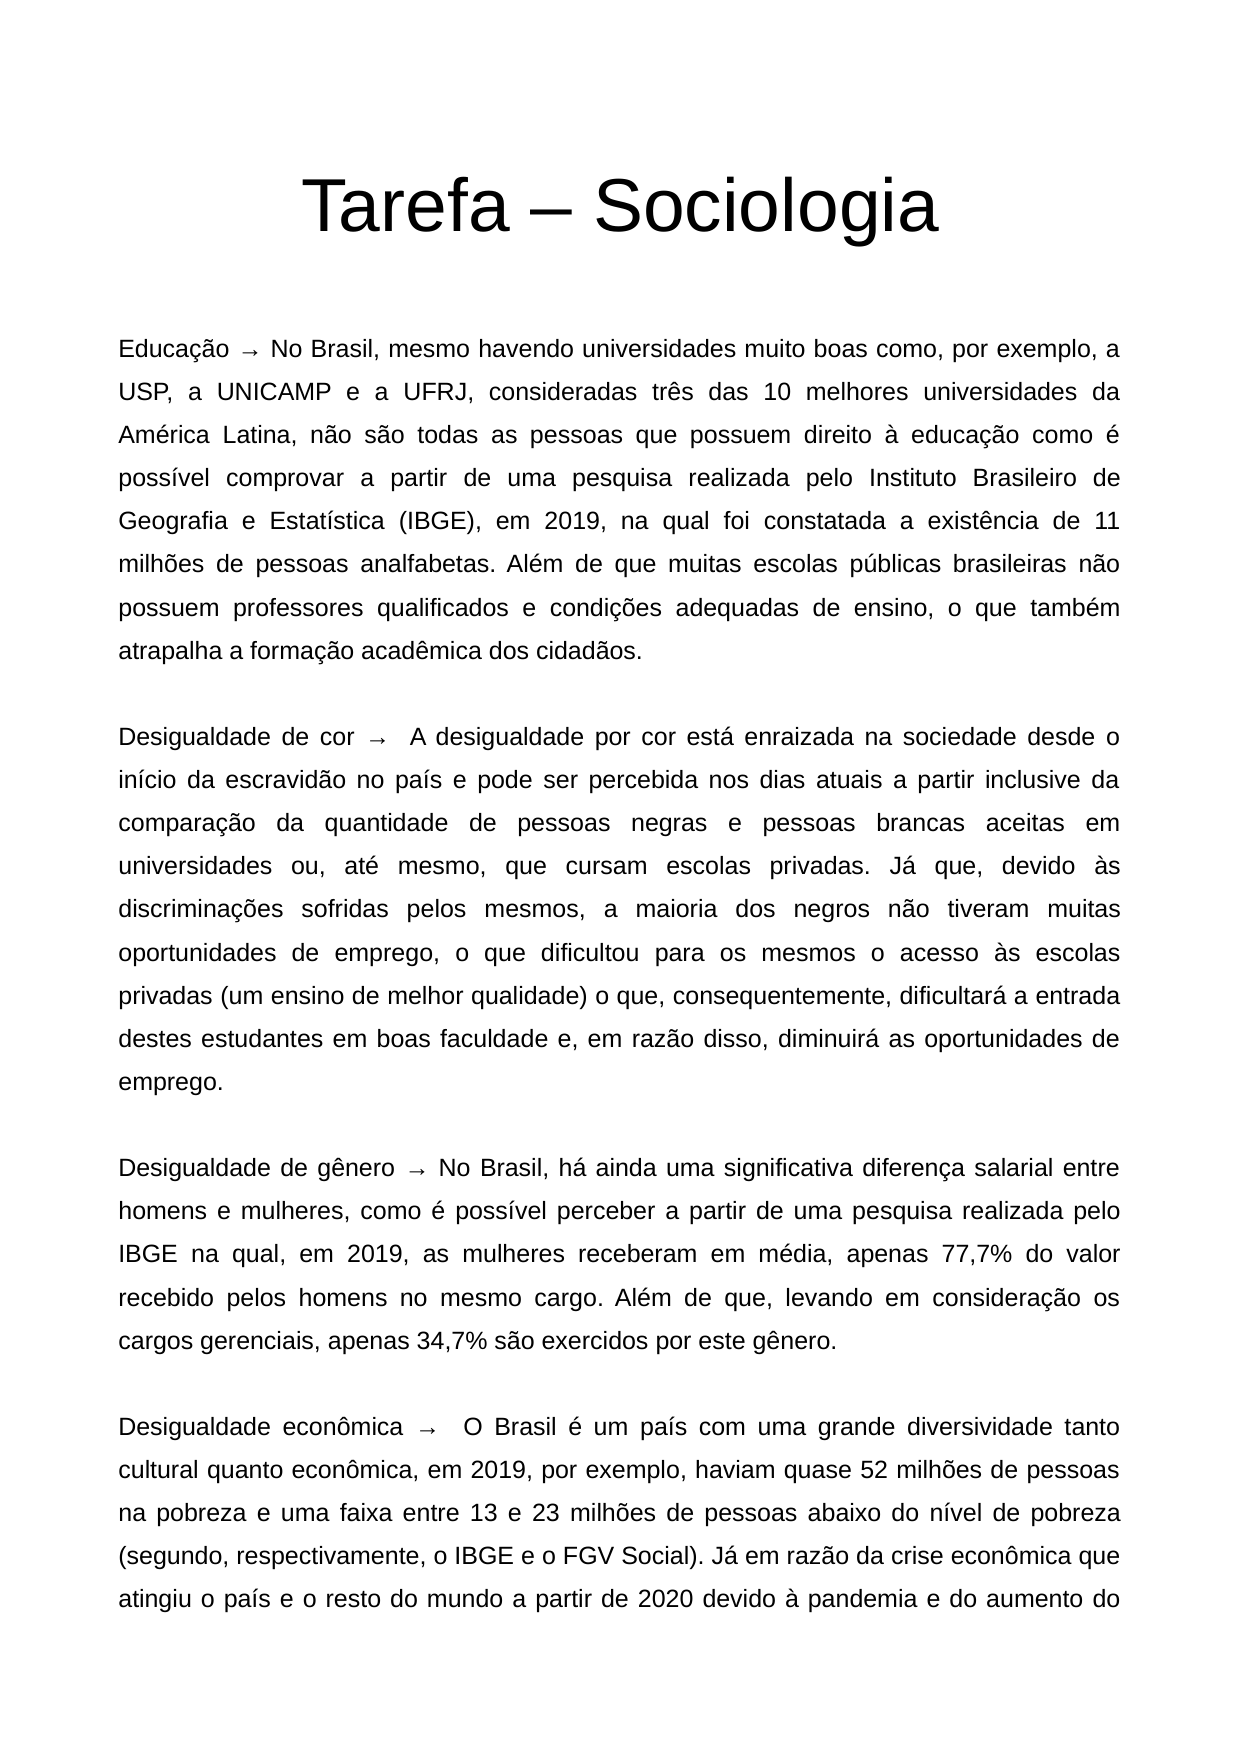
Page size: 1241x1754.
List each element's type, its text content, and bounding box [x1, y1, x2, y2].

text Desigualdade econômica → O Brasil é um país com uma grande diversividade tanto cultural quanto econômica, em 2019, por exemplo, haviam quase 52 milhões de pessoas na pobreza e uma faixa entre 13 e 23 milhões de pessoas abaixo do nível de pobreza (segundo, respectivamente, o IBGE e o FGV Social). Já em razão da crise econômica que atingiu o país e o resto do mundo a partir de 2020 devido à pandemia e do aumento do [118, 1412, 1122, 1613]
text Tarefa – Sociologia [118, 161, 1122, 247]
text Desigualdade de gênero → No Brasil, há ainda uma significativa diferença salarial entre homens e mulheres, como é possível perceber a partir de uma pesquisa realizada pelo IBGE na qual, em 2019, as mulheres receberam em média, apenas 77,7% do valor recebido pelos homens no mesmo cargo. Além de que, levando em consideração os cargos gerenciais, apenas 34,7% são exercidos por este gênero. [118, 1153, 1122, 1354]
text Desigualdade de cor → A desigualdade por cor está enraizada na sociedade desde o início da escravidão no país e pode ser percebida nos dias atuais a partir inclusive da comparação da quantidade de pessoas negras e pessoas brancas aceitas em universidades ou, até mesmo, que cursam escolas privadas. Já que, devido às discriminações sofridas pelos mesmos, a maioria dos negros não tiveram muitas oportunidades de emprego, o que dificultou para os mesmos o acesso às escolas privadas (um ensino de melhor qualidade) o que, consequentemente, dificultará a entrada destes estudantes em boas faculdade e, em razão disso, diminuirá as oportunidades de emprego. [118, 722, 1122, 1096]
text Educação → No Brasil, mesmo havendo universidades muito boas como, por exemplo, a USP, a UNICAMP e a UFRJ, consideradas três das 10 melhores universidades da América Latina, não são todas as pessoas que possuem direito à educação como é possível comprovar a partir de uma pesquisa realizada pelo Instituto Brasileiro de Geografia e Estatística (IBGE), em 2019, na qual foi constatada a existência de 11 milhões de pessoas analfabetas. Além de que muitas escolas públicas brasileiras não possuem professores qualificados e condições adequadas de ensino, o que também atrapalha a formação acadêmica dos cidadãos. [118, 334, 1122, 664]
